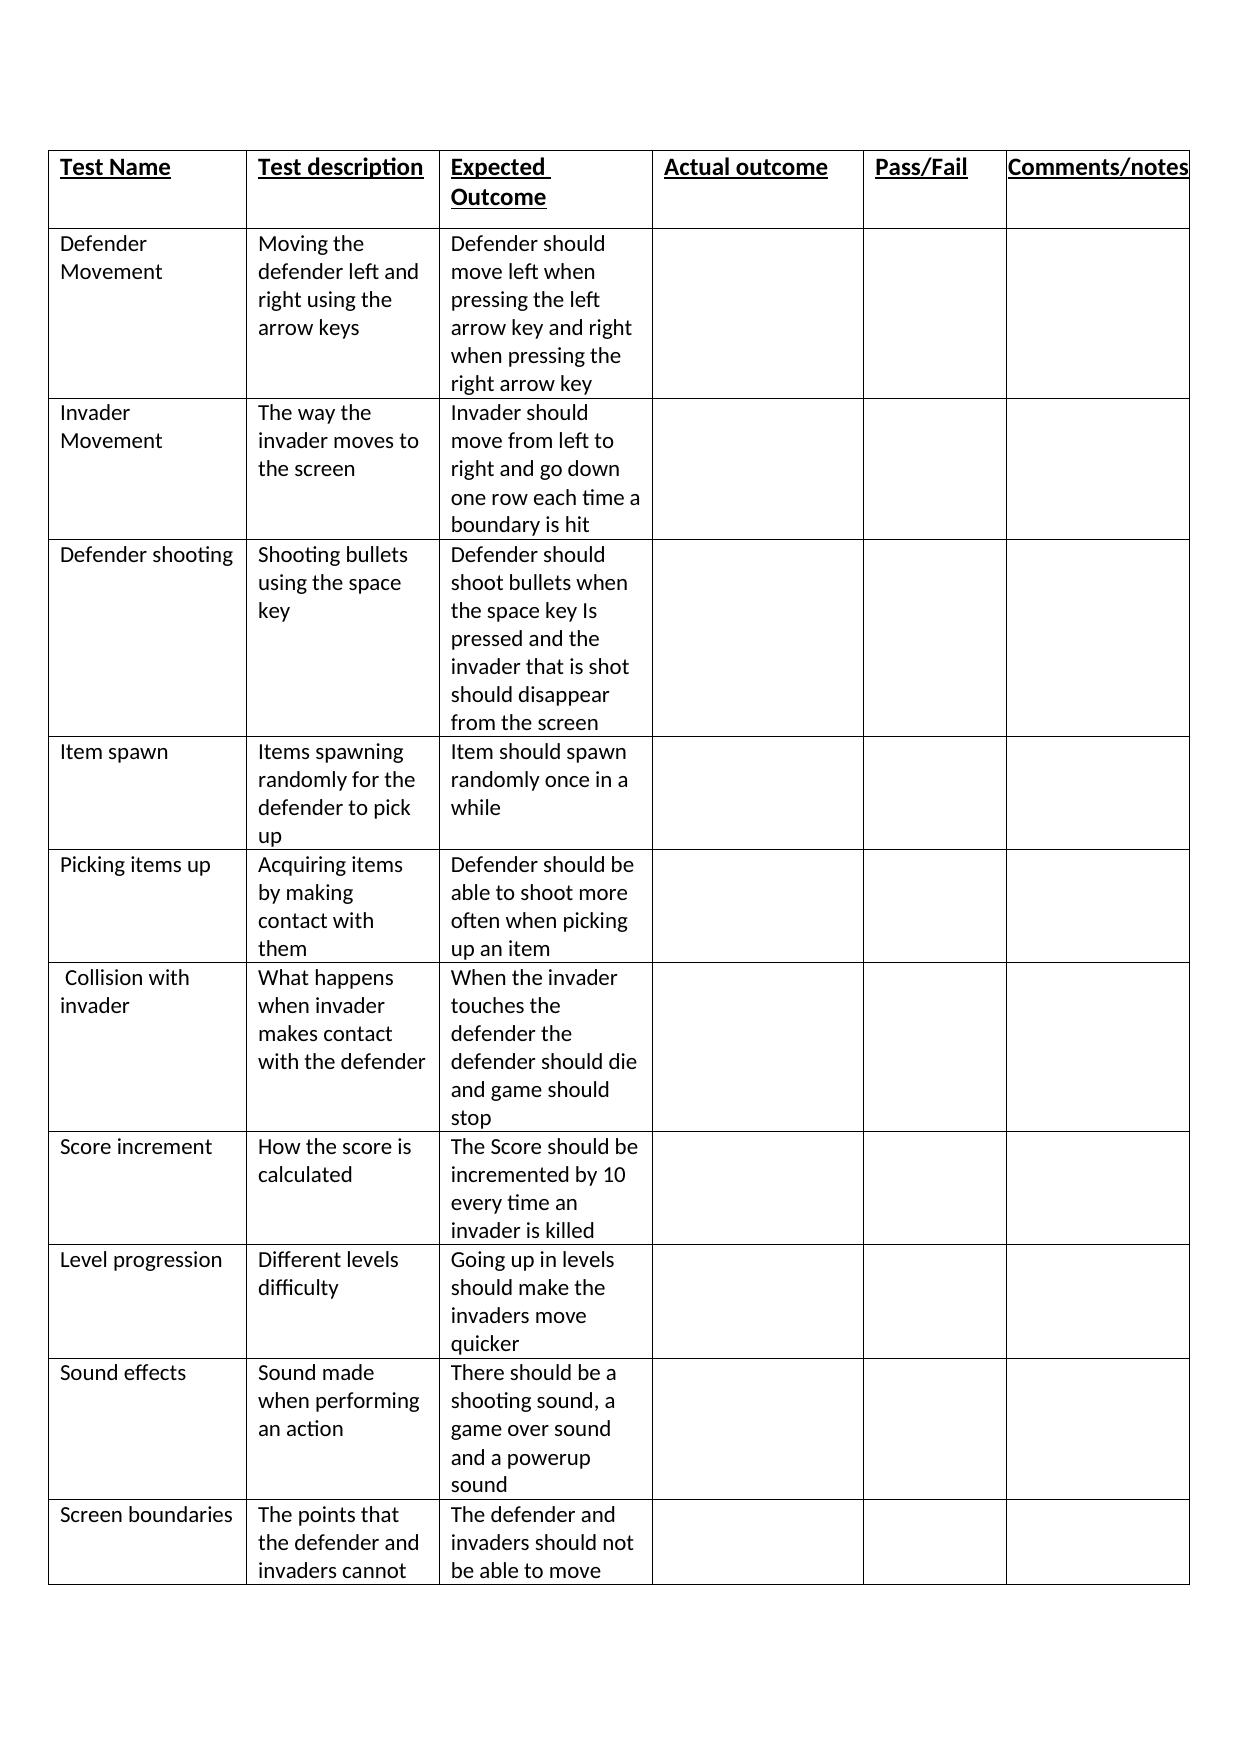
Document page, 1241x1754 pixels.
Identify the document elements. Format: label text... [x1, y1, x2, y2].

table_cell What happens when invader makes contact with the defender [247, 963, 439, 1131]
table_cell Different levels difficulty [247, 1245, 439, 1357]
table_cell [864, 1359, 1006, 1499]
table_cell [864, 1500, 1006, 1584]
table_cell [1007, 399, 1189, 539]
table_cell [653, 1132, 863, 1244]
table_cell [1007, 540, 1189, 736]
table_cell Picking items up [49, 850, 246, 962]
table_cell Screen boundaries [49, 1500, 246, 1584]
table_cell Defender Movement [49, 229, 246, 397]
table_cell Going up in levels should make the invaders move quicker [440, 1245, 652, 1357]
table_cell [653, 850, 863, 962]
table_header Comments/notes [1007, 151, 1189, 228]
table_cell The Score should be incremented by 10 every time an invader is killed [440, 1132, 652, 1244]
table_cell [1007, 1359, 1189, 1499]
table_cell Collision with invader [49, 963, 246, 1131]
table_cell [653, 963, 863, 1131]
table_cell [1007, 737, 1189, 849]
table_cell [1007, 850, 1189, 962]
table_cell How the score is calculated [247, 1132, 439, 1244]
table_cell Item spawn [49, 737, 246, 849]
table_cell [864, 850, 1006, 962]
table_cell [1007, 229, 1189, 397]
table_cell Defender should be able to shoot more often when picking up an item [440, 850, 652, 962]
table_header Test Name [49, 151, 246, 228]
table_cell [653, 1245, 863, 1357]
table_cell Level progression [49, 1245, 246, 1357]
table_cell [653, 399, 863, 539]
table_cell Defender should move left when pressing the left arrow key and right when pressing the right arrow key [440, 229, 652, 397]
table_cell [864, 1245, 1006, 1357]
table_cell The points that the defender and invaders cannot [247, 1500, 439, 1584]
table_header Actual outcome [653, 151, 863, 228]
table_cell There should be a shooting sound, a game over sound and a powerup sound [440, 1359, 652, 1499]
table_cell [864, 229, 1006, 397]
table_cell Shooting bullets using the space key [247, 540, 439, 736]
table_cell [653, 540, 863, 736]
table_cell [864, 399, 1006, 539]
table_cell [653, 1500, 863, 1584]
table_cell Defender should shoot bullets when the space key Is pressed and the invader that is shot should disappear from the screen [440, 540, 652, 736]
table_cell [1007, 1245, 1189, 1357]
table_cell When the invader touches the defender the defender should die and game should stop [440, 963, 652, 1131]
table_cell Invader Movement [49, 399, 246, 539]
table_cell The way the invader moves to the screen [247, 399, 439, 539]
table_cell Acquiring items by making contact with them [247, 850, 439, 962]
table_cell [864, 540, 1006, 736]
table_cell Invader should move from left to right and go down one row each time a boundary is hit [440, 399, 652, 539]
table_cell Sound effects [49, 1359, 246, 1499]
table_cell Defender shooting [49, 540, 246, 736]
table_cell Score increment [49, 1132, 246, 1244]
table_cell [1007, 1500, 1189, 1584]
table_cell [864, 1132, 1006, 1244]
table_cell [653, 229, 863, 397]
table_header Pass/Fail [864, 151, 1006, 228]
table_cell [653, 1359, 863, 1499]
table_header Test description [247, 151, 439, 228]
table_cell [1007, 1132, 1189, 1244]
table_cell The defender and invaders should not be able to move [440, 1500, 652, 1584]
table_header Expected Outcome [440, 151, 652, 228]
table_cell Sound made when performing an action [247, 1359, 439, 1499]
table_cell [653, 737, 863, 849]
table_cell Moving the defender left and right using the arrow keys [247, 229, 439, 397]
table_cell [864, 963, 1006, 1131]
table_cell [864, 737, 1006, 849]
table_cell Item should spawn randomly once in a while [440, 737, 652, 849]
table_cell Items spawning randomly for the defender to pick up [247, 737, 439, 849]
table_cell [1007, 963, 1189, 1131]
